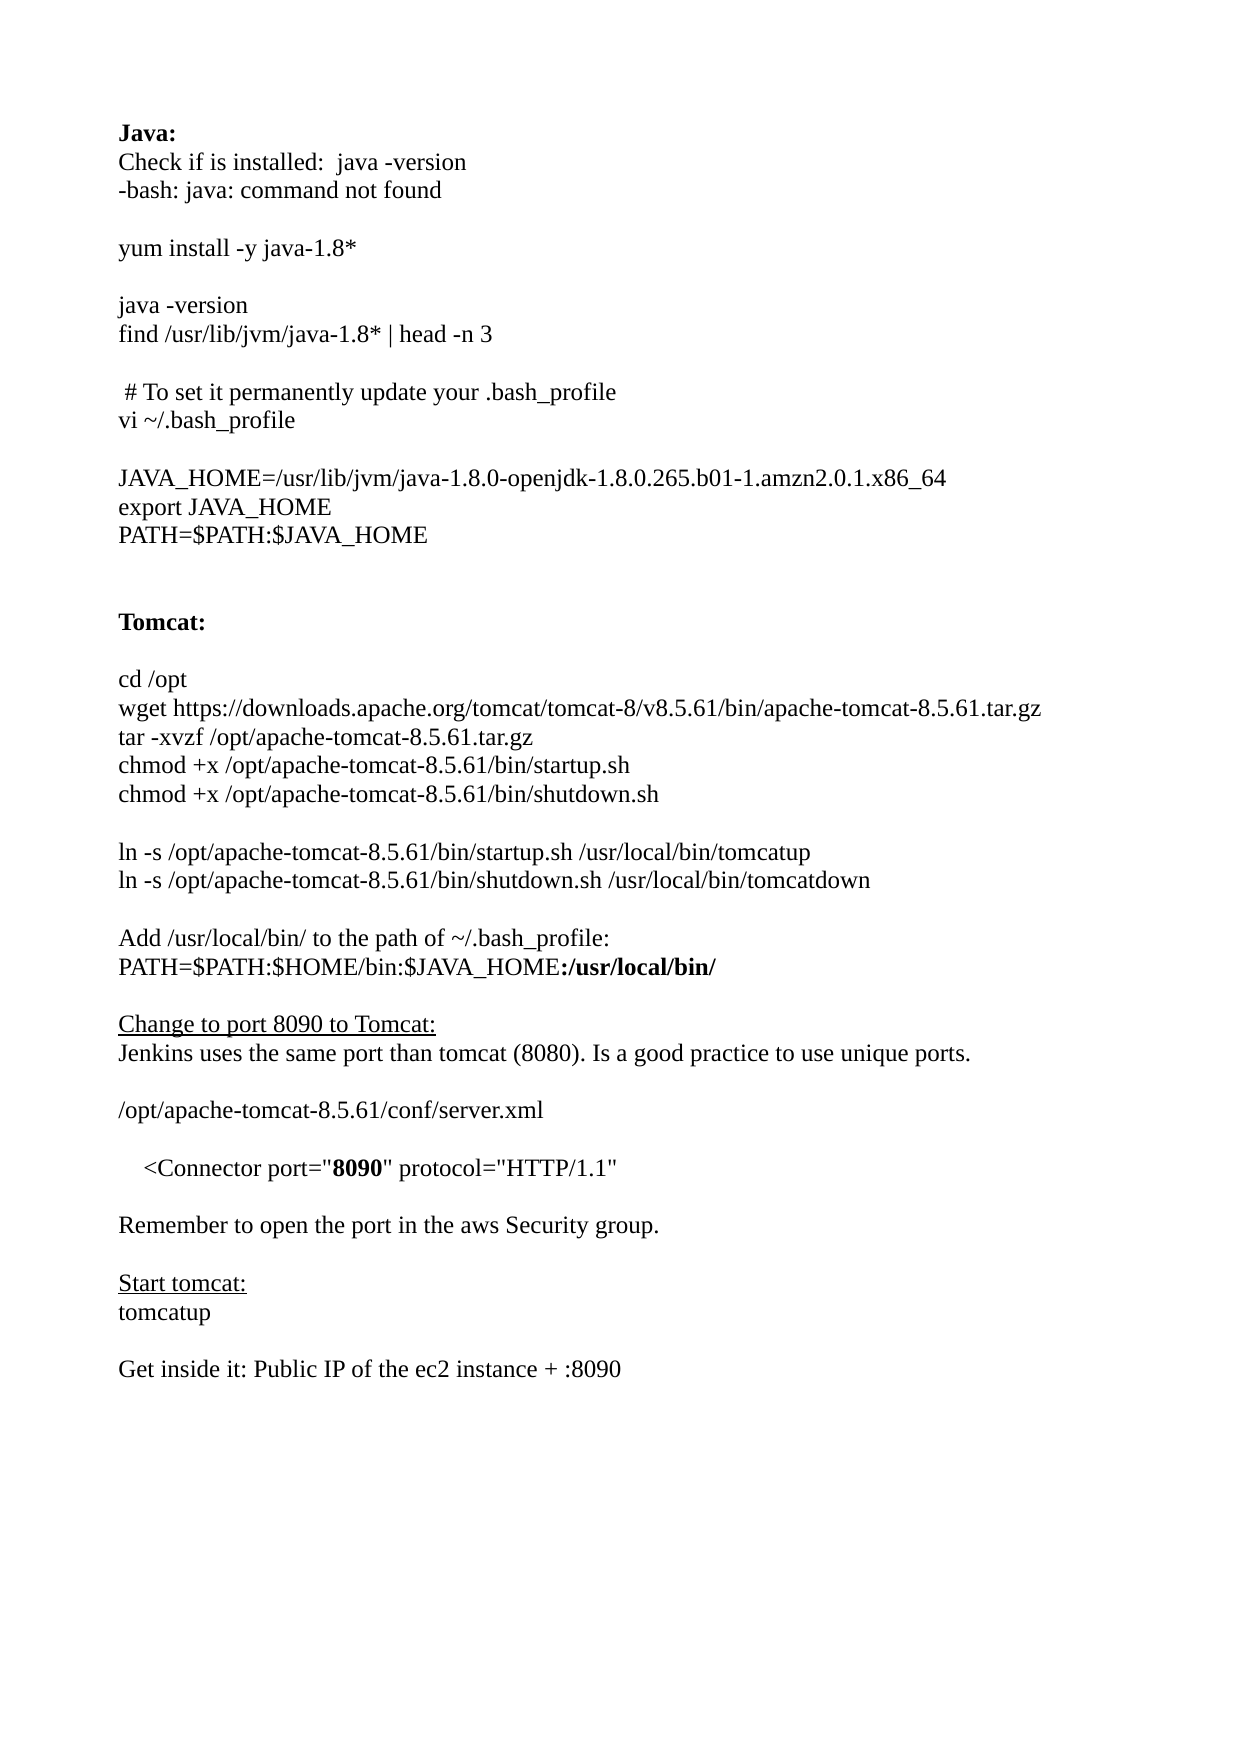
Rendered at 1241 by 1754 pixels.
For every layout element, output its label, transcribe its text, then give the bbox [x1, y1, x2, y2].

text Jenkins uses the same port than tomcat (8080). Is a good practice to use unique ports. [118, 1038, 1122, 1067]
text PATH=$PATH:$JAVA_HOME [118, 521, 1122, 549]
text Change to port 8090 to Tomcat: [118, 1009, 1122, 1038]
text Check if is installed: java -version [118, 147, 1122, 176]
text Remember to open the port in the aws Security group. [118, 1211, 1122, 1239]
text chmod +x /opt/apache-tomcat-8.5.61/bin/startup.sh [118, 751, 1122, 779]
text yum install -y java-1.8* [118, 233, 1122, 262]
text Start tomcat: [118, 1268, 1122, 1297]
text tar -xvzf /opt/apache-tomcat-8.5.61.tar.gz [118, 722, 1122, 751]
text ln -s /opt/apache-tomcat-8.5.61/bin/startup.sh /usr/local/bin/tomcatup [118, 837, 1122, 866]
text <Connector port="8090" protocol="HTTP/1.1" [118, 1153, 1122, 1182]
text JAVA_HOME=/usr/lib/jvm/java-1.8.0-openjdk-1.8.0.265.b01-1.amzn2.0.1.x86_64 [118, 463, 1122, 492]
text find /usr/lib/jvm/java-1.8* | head -n 3 [118, 319, 1122, 348]
text export JAVA_HOME [118, 492, 1122, 521]
text cd /opt [118, 664, 1122, 693]
text # To set it permanently update your .bash_profile [118, 377, 1122, 406]
text Add /usr/local/bin/ to the path of ~/.bash_profile: [118, 923, 1122, 952]
text java -version [118, 291, 1122, 319]
text Get inside it: Public IP of the ec2 instance + :8090 [118, 1354, 1122, 1383]
text chmod +x /opt/apache-tomcat-8.5.61/bin/shutdown.sh [118, 779, 1122, 808]
text Java: [118, 118, 1122, 147]
text /opt/apache-tomcat-8.5.61/conf/server.xml [118, 1096, 1122, 1124]
text -bash: java: command not found [118, 176, 1122, 204]
text vi ~/.bash_profile [118, 406, 1122, 434]
text tomcatup [118, 1297, 1122, 1326]
text ln -s /opt/apache-tomcat-8.5.61/bin/shutdown.sh /usr/local/bin/tomcatdown [118, 866, 1122, 894]
text Tomcat: [118, 607, 1122, 636]
text wget https://downloads.apache.org/tomcat/tomcat-8/v8.5.61/bin/apache-tomcat-8.5.61.tar.gz [118, 693, 1122, 722]
text PATH=$PATH:$HOME/bin:$JAVA_HOME:/usr/local/bin/ [118, 952, 1122, 981]
